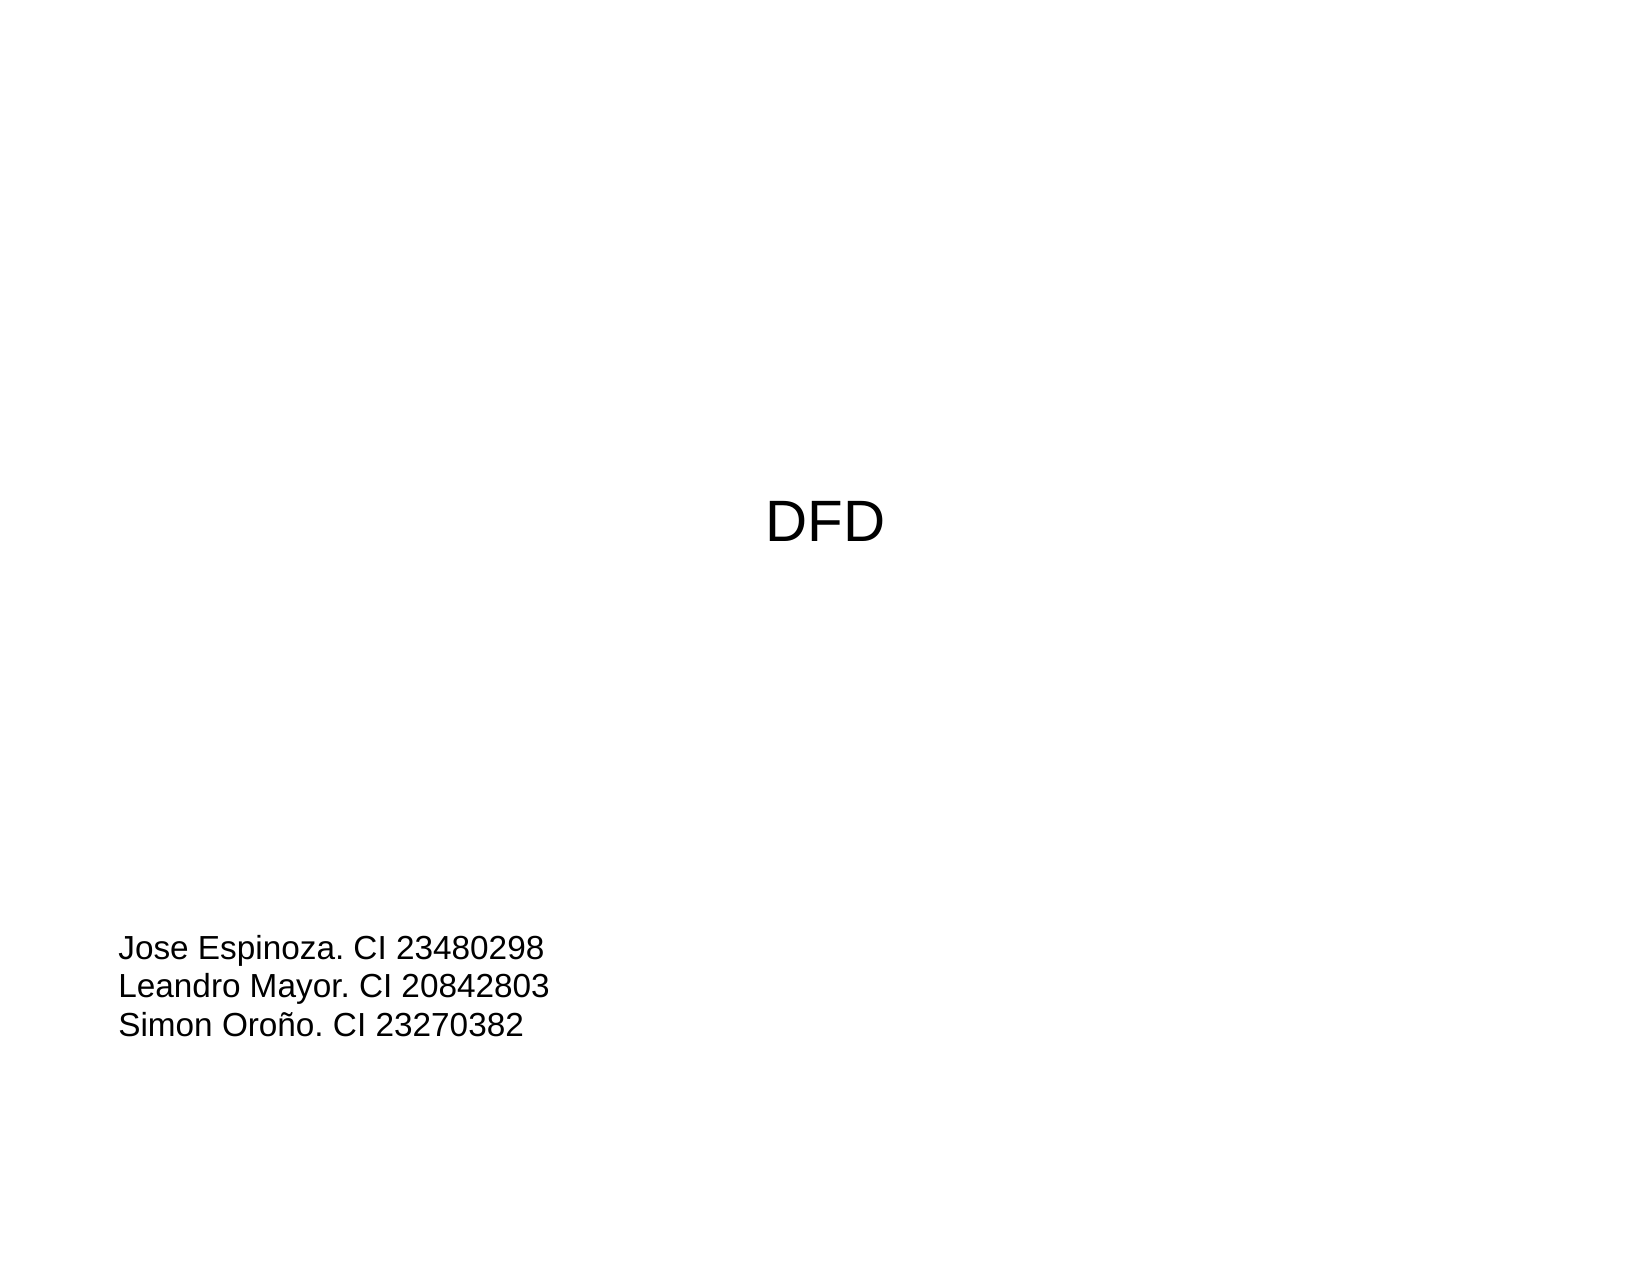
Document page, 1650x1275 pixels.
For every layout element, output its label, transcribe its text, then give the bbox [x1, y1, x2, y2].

text Leandro Mayor. CI 20842803 [118, 966, 1532, 1005]
text DFD [118, 487, 1532, 554]
text Jose Espinoza. CI 23480298 [118, 928, 1532, 966]
text Simon Oroño. CI 23270382 [118, 1005, 1532, 1043]
